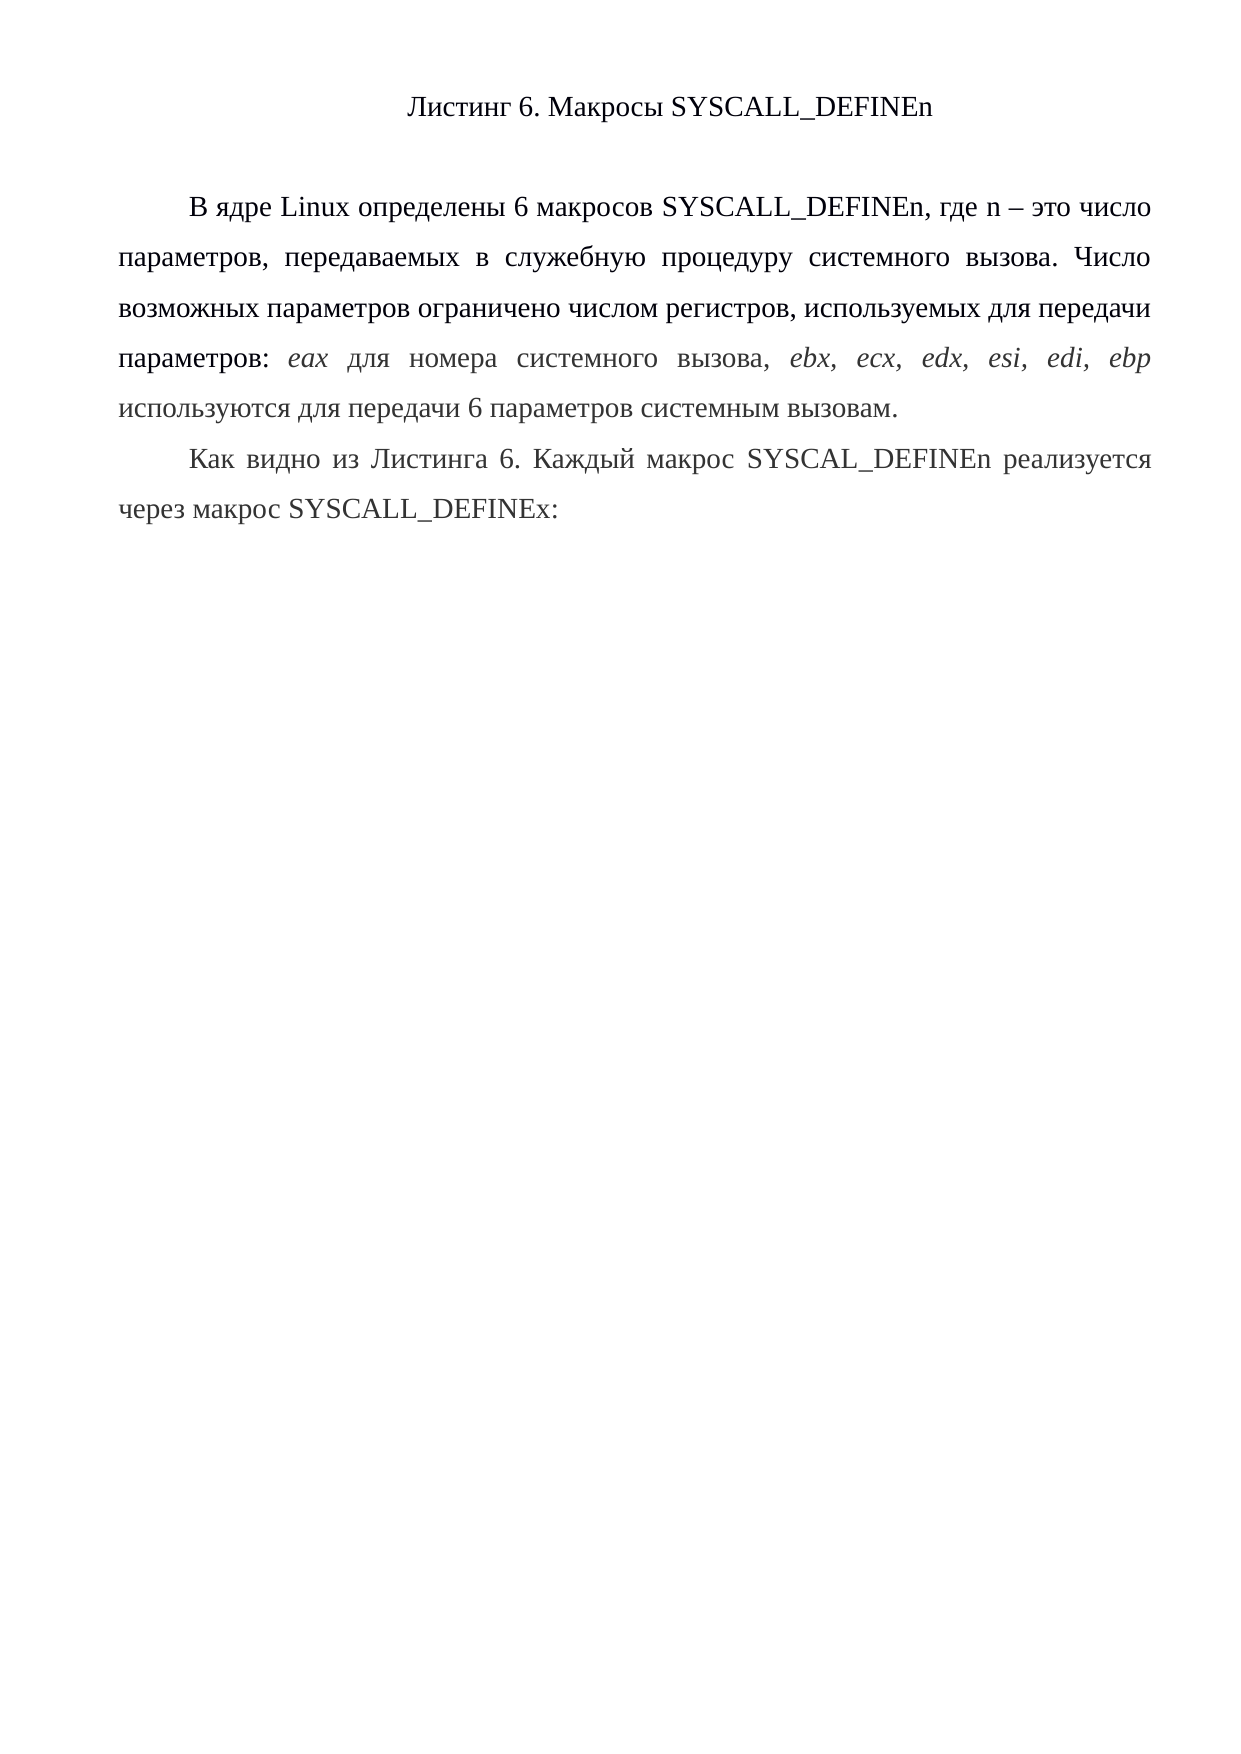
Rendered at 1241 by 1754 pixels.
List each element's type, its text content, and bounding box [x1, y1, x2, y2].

subtitle Как видно из Листинга 6. Каждый макрос SYSCAL_DEFINEn реализуется через макрос SYSCALL_DEFINEx: [118, 441, 1152, 525]
subtitle Листинг 6. Макросы SYSCALL_DEFINEn [118, 89, 1152, 122]
subtitle В ядре Linux определены 6 макросов SYSCALL_DEFINEn, где n – это число параметров, передаваемых в служебную процедуру системного вызова. Число возможных параметров ограничено числом регистров, используемых для передачи параметров: eax для номера системного вызова, ebx, ecx, edx, esi, edi, ebp используются для передачи 6 параметров системным вызовам. [118, 189, 1152, 424]
